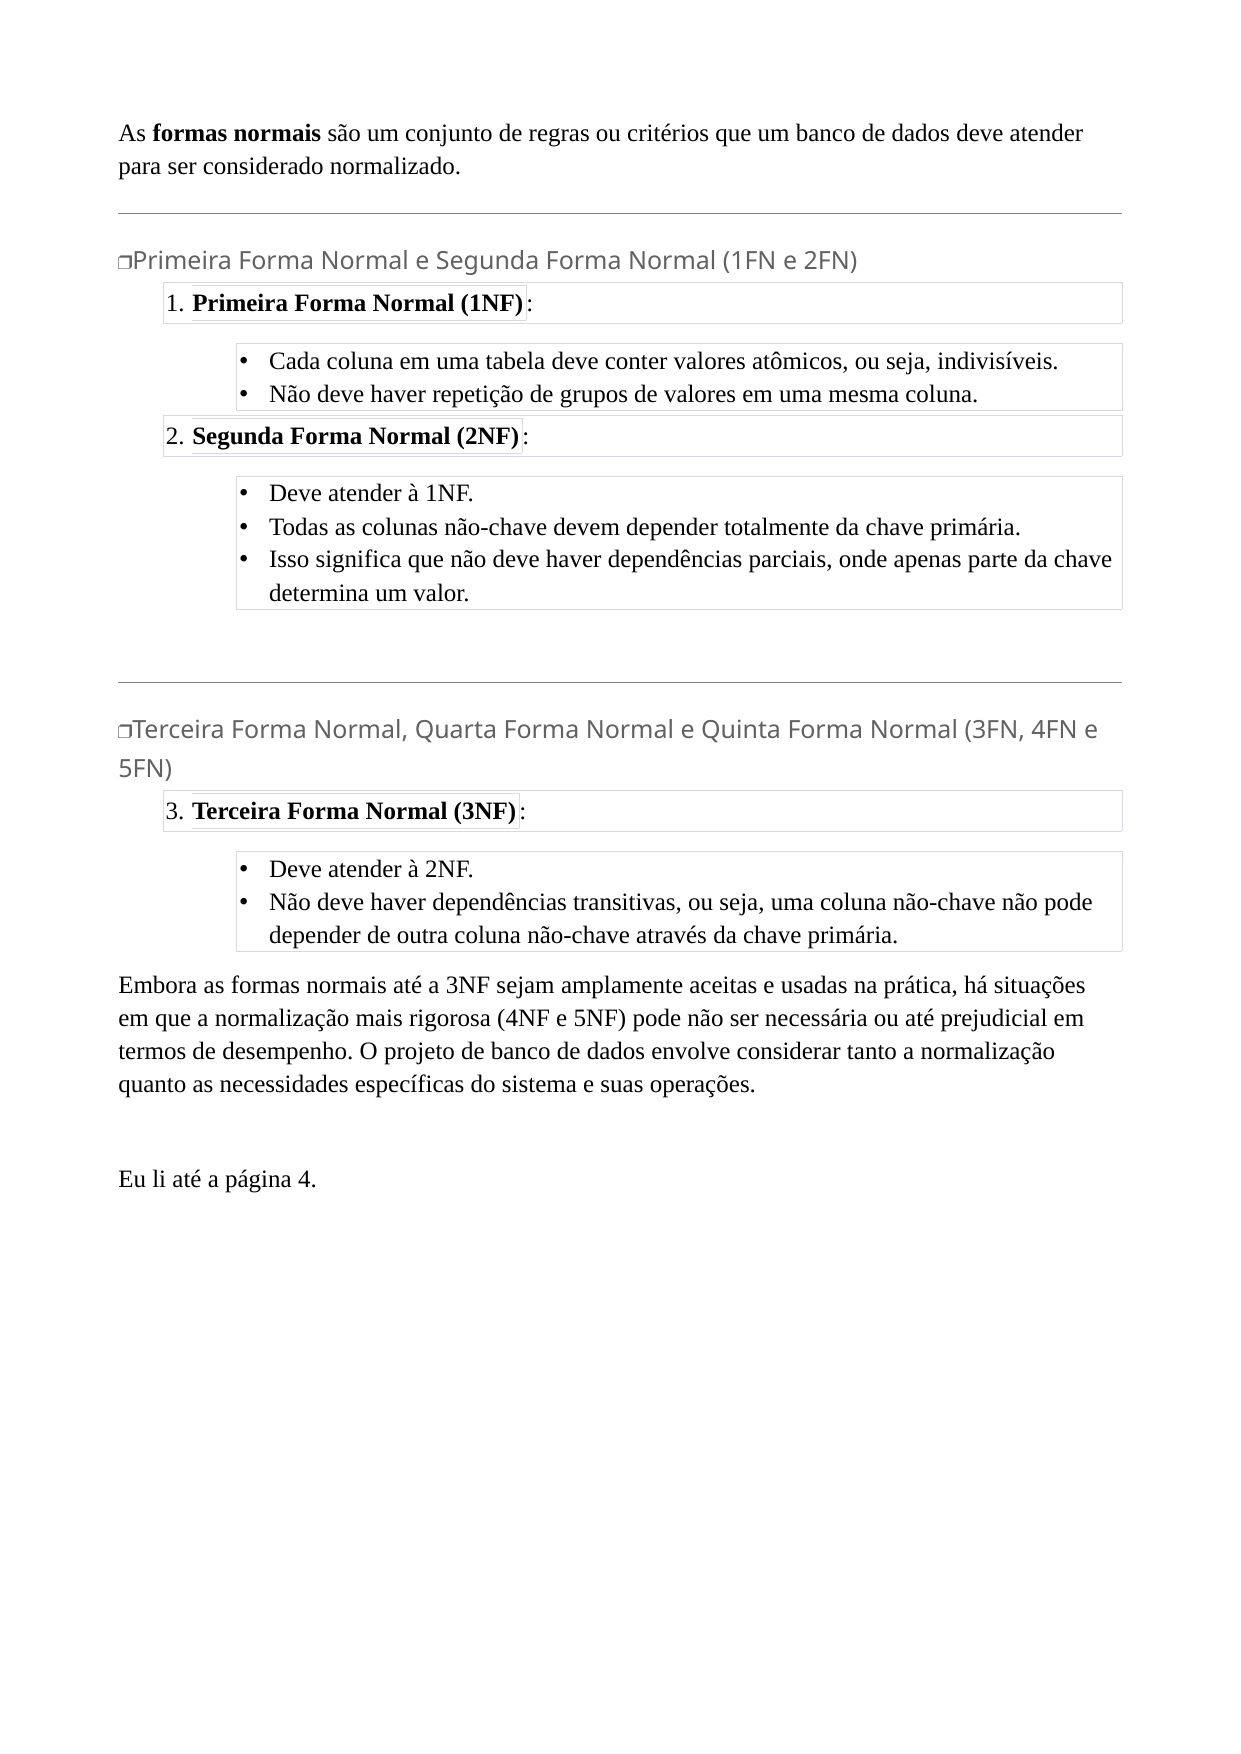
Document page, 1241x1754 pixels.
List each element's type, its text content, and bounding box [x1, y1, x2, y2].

list Deve atender à 2NF. [237, 852, 1122, 882]
list Não deve haver dependências transitivas, ou seja, uma coluna não-chave não pode depender de outra coluna não-chave através da chave primária. [237, 884, 1122, 951]
list Primeira Forma Normal (1NF): [164, 283, 1122, 323]
list Terceira Forma Normal (3NF): [164, 791, 1122, 831]
list Cada coluna em uma tabela deve conter valores atômicos, ou seja, indivisíveis. [237, 344, 1122, 374]
list Deve atender à 1NF. [237, 477, 1122, 507]
text Embora as formas normais até a 3NF sejam amplamente aceitas e usadas na prática, há situações em que a normalização mais rigorosa (4NF e 5NF) pode não ser necessária ou até prejudicial em termos de desempenho. O projeto de banco de dados envolve considerar tanto a normalização quanto as necessidades específicas do sistema e suas operações. [118, 970, 1122, 1098]
list Não deve haver repetição de grupos de valores em uma mesma coluna. [237, 376, 1122, 410]
list Isso significa que não deve haver dependências parciais, onde apenas parte da chave determina um valor. [237, 542, 1122, 609]
list Segunda Forma Normal (2NF): [164, 416, 1122, 456]
list Todas as colunas não-chave devem depender totalmente da chave primária. [237, 508, 1122, 540]
list Primeira Forma Normal e Segunda Forma Normal (1FN e 2FN) [118, 243, 1122, 277]
text Eu li até a página 4. [118, 1164, 1122, 1193]
text As formas normais são um conjunto de regras ou critérios que um banco de dados deve atender para ser considerado normalizado. [118, 118, 1122, 180]
list Terceira Forma Normal, Quarta Forma Normal e Quinta Forma Normal (3FN, 4FN e 5FN) [118, 712, 1122, 785]
